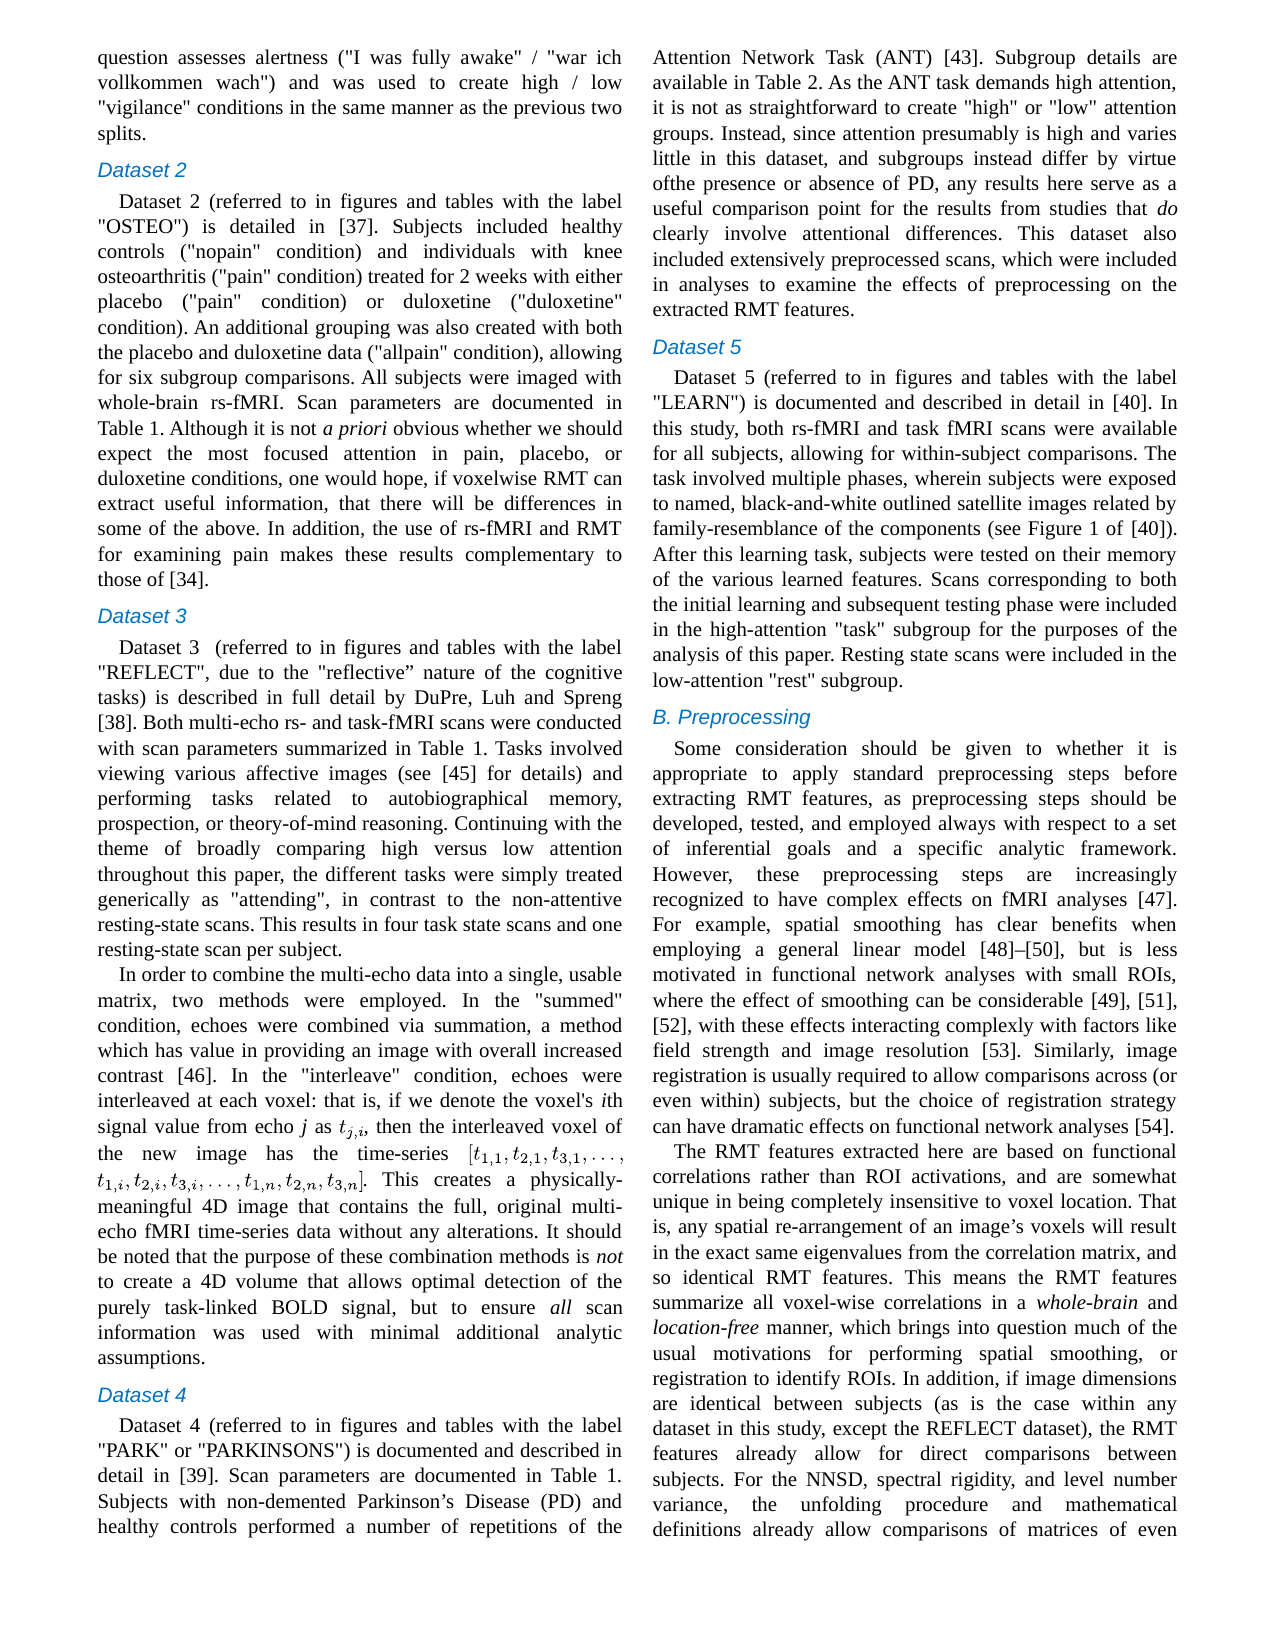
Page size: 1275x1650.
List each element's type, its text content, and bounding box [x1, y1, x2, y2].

text The RMT features extracted here are based on functional correlations rather than ROI activations, and are somewhat unique in being completely insensitive to voxel location. That is, any spatial re-arrangement of an image’s voxels will result in the exact same eigenvalues from the correlation matrix, and so identical RMT features. This means the RMT features summarize all voxel-wise correlations in a whole-brain and location-free manner, which brings into question much of the usual motivations for performing spatial smoothing, or registration to identify ROIs. In addition, if image dimensions are identical between subjects (as is the case within any dataset in this study, except the REFLECT dataset), the RMT features already allow for direct comparisons between subjects. For the NNSD, spectral rigidity, and level number variance, the unfolding procedure and mathematical definitions already allow comparisons of matrices of even [652, 1139, 1178, 1541]
text Dataset 5 (referred to in figures and tables with the label "LEARN") is documented and described in detail in [40]. In this study, both rs-fMRI and task fMRI scans were available for all subjects, allowing for within-subject comparisons. The task involved multiple phases, wherein subjects were exposed to named, black-and-white outlined satellite images related by family-resemblance of the components (see Figure 1 of [40]). After this learning task, subjects were tested on their memory of the various learned features. Scans corresponding to both the initial learning and subsequent testing phase were included in the high-attention "task" subgroup for the purposes of the analysis of this paper. Resting state scans were included in the low-attention "rest" subgroup. [652, 365, 1178, 692]
text Attention Network Task (ANT) [43]. Subgroup details are available in Table 2. As the ANT task demands high attention, it is not as straightforward to create "high" or "low" attention groups. Instead, since attention presumably is high and varies little in this dataset, and subgroups instead differ by virtue ofthe presence or absence of PD, any results here serve as a useful comparison point for the results from studies that do clearly involve attentional differences. This dataset also included extensively preprocessed scans, which were included in analyses to examine the effects of preprocessing on the extracted RMT features. [652, 45, 1178, 321]
text Dataset 3 (referred to in figures and tables with the label "REFLECT", due to the "reflective” nature of the cognitive tasks) is described in full detail by DuPre, Luh and Spreng [38]. Both multi-echo rs- and task-fMRI scans were conducted with scan parameters summarized in Table 1. Tasks involved viewing various affective images (see [45] for details) and performing tasks related to autobiographical memory, prospection, or theory-of-mind reasoning. Continuing with the theme of broadly comparing high versus low attention throughout this paper, the different tasks were simply treated generically as "attending", in contrast to the non-attentive resting-state scans. This results in four task state scans and one resting-state scan per subject. [97, 635, 623, 961]
text Dataset 2 (referred to in figures and tables with the label "OSTEO") is detailed in [37]. Subjects included healthy controls ("nopain" condition) and individuals with knee osteoarthritis ("pain" condition) treated for 2 weeks with either placebo ("pain" condition) or duloxetine ("duloxetine" condition). An additional grouping was also created with both the placebo and duloxetine data ("allpain" condition), allowing for six subgroup comparisons. All subjects were imaged with whole-brain rs-fMRI. Scan parameters are documented in Table 1. Although it is not a priori obvious whether we should expect the most focused attention in pain, placebo, or duloxetine conditions, one would hope, if voxelwise RMT can extract useful information, that there will be differences in some of the above. In addition, the use of rs-fMRI and RMT for examining pain makes these results complementary to those of [34]. [97, 188, 623, 591]
subtitle Dataset 4 [97, 1383, 623, 1407]
text question assesses alertness ("I was fully awake" / "war ich vollkommen wach") and was used to create high / low "vigilance" conditions in the same manner as the previous two splits. [97, 45, 623, 144]
text Dataset 4 (referred to in figures and tables with the label "PARK" or "PARKINSONS") is documented and described in detail in [39]. Scan parameters are documented in Table 1. Subjects with non-demented Parkinson’s Disease (PD) and healthy controls performed a number of repetitions of the [97, 1413, 623, 1538]
subtitle Dataset 3 [97, 604, 623, 628]
subtitle Dataset 2 [97, 158, 623, 182]
text In order to combine the multi-echo data into a single, usable matrix, two methods were employed. In the "summed" condition, echoes were combined via summation, a method which has value in providing an image with overall increased contrast [46]. In the "interleave" condition, echoes were interleaved at each voxel: that is, if we denote the voxel's ith signal value from echo j as , then the interleaved voxel of the new image has the time-series . This creates a physically-meaningful 4D image that contains the full, original multi-echo fMRI time-series data without any alterations. It should be noted that the purpose of these combination methods is not to create a 4D volume that allows optimal detection of the purely task-linked BOLD signal, but to ensure all scan information was used with minimal additional analytic assumptions. [97, 962, 623, 1369]
text Some consideration should be given to whether it is appropriate to apply standard preprocessing steps before extracting RMT features, as preprocessing steps should be developed, tested, and employed always with respect to a set of inferential goals and a specific analytic framework. However, these preprocessing steps are increasingly recognized to have complex effects on fMRI analyses [47]. For example, spatial smoothing has clear benefits when employing a general linear model [48]–[50], but is less motivated in functional network analyses with small ROIs, where the effect of smoothing can be considerable [49], [51], [52], with these effects interacting complexly with factors like field strength and image resolution [53]. Similarly, image registration is usually required to allow comparisons across (or even within) subjects, but the choice of registration strategy can have dramatic effects on functional network analyses [54]. [652, 736, 1178, 1138]
subtitle Dataset 5 [652, 334, 1178, 358]
subtitle B. Preprocessing [652, 705, 1178, 729]
